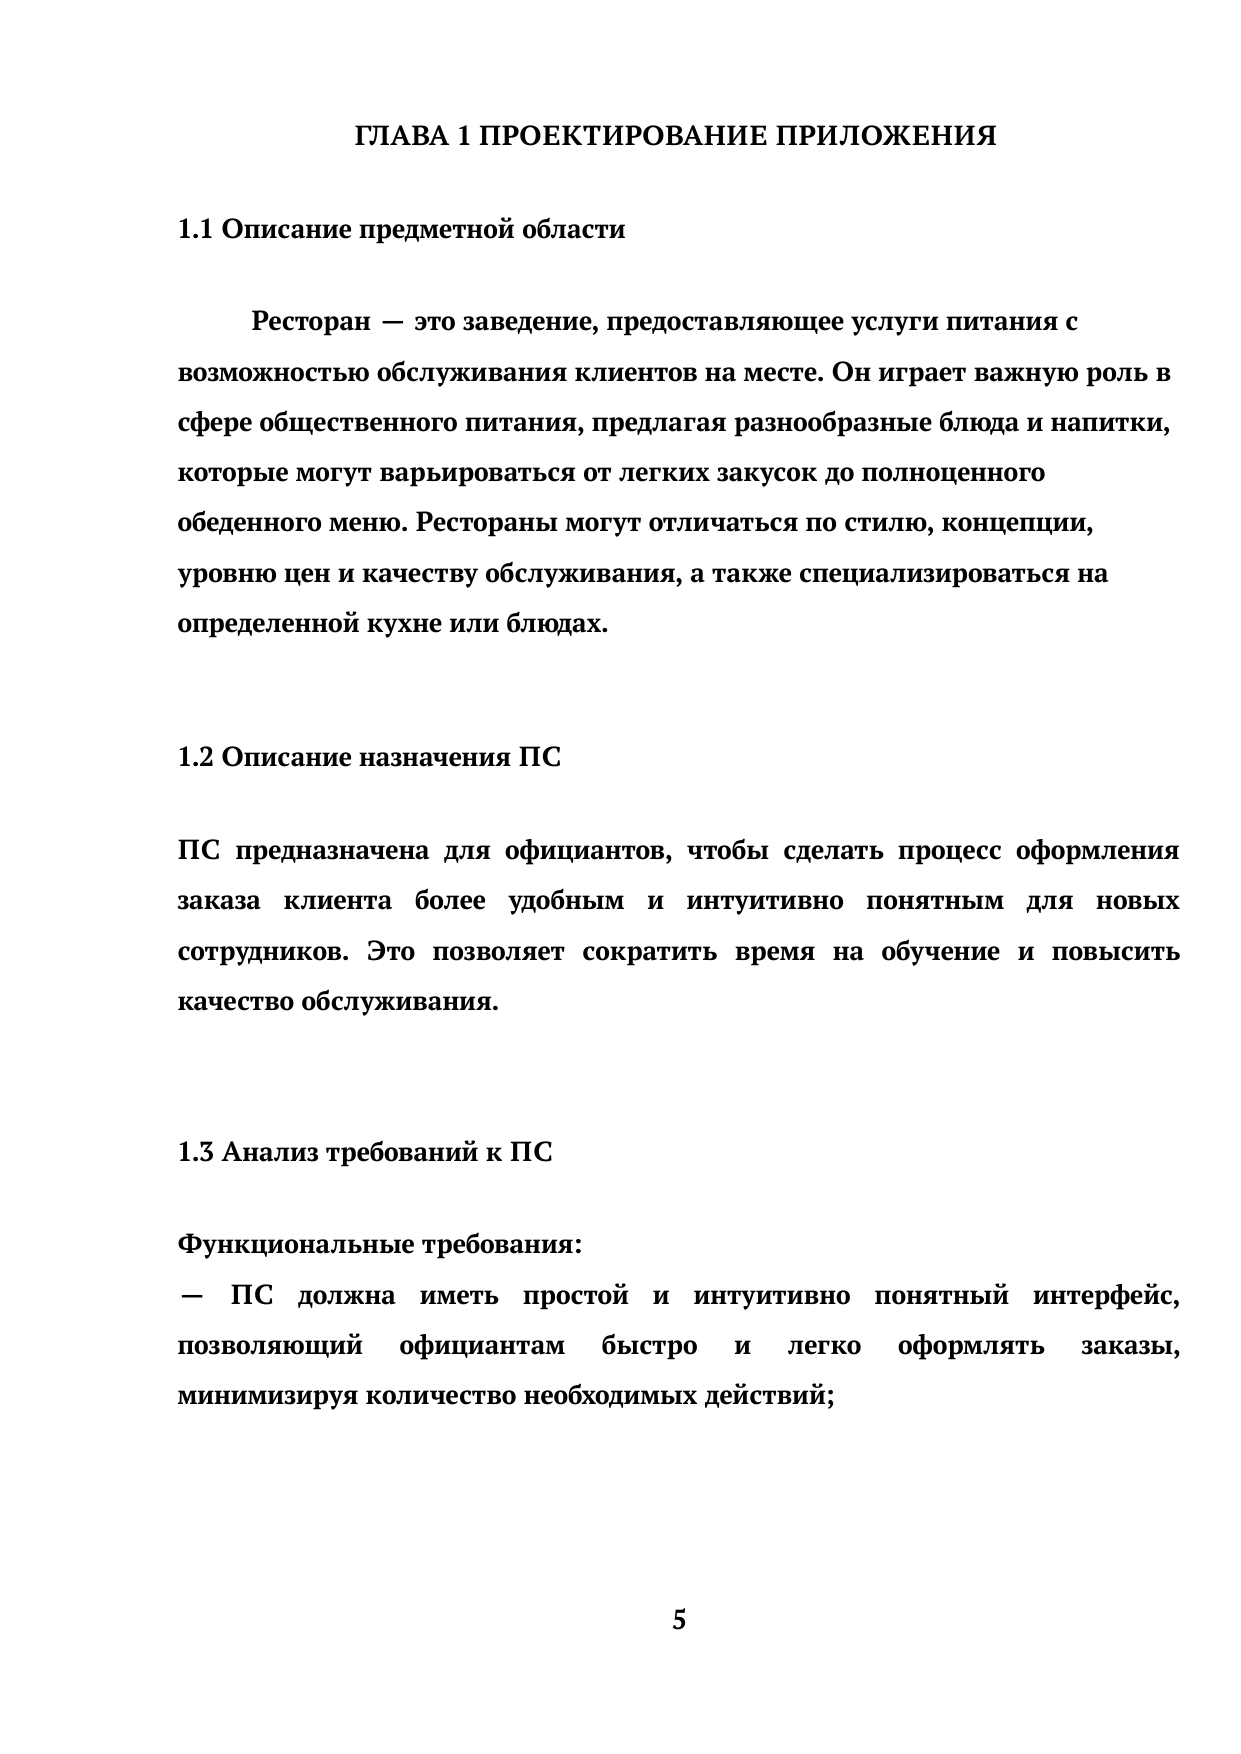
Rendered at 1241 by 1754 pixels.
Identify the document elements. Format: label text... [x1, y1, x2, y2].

subtitle ГЛАВА 1 ПРОЕКТИРОВАНИЕ ПРИЛОЖЕНИЯ [177, 118, 1181, 152]
text ПС предназначена для официантов, чтобы сделать процесс оформления заказа клиента более удобным и интуитивно понятным для новых сотрудников. Это позволяет сократить время на обучение и повысить качество обслуживания. [177, 832, 1181, 1016]
subtitle 1.2 Описание назначения ПС [177, 739, 1181, 773]
subtitle 1.1 Описание предметной области [177, 211, 1181, 244]
text Функциональные требования: [177, 1226, 1181, 1260]
text — ПС должна иметь простой и интуитивно понятный интерфейс, позволяющий официантам быстро и легко оформлять заказы, минимизируя количество необходимых действий; [177, 1277, 1181, 1411]
text Ресторан — это заведение, предоставляющее услуги питания с возможностью обслуживания клиентов на месте. Он играет важную роль в сфере общественного питания, предлагая разнообразные блюда и напитки, которые могут варьироваться от легких закусок до полноценного обеденного меню. Рестораны могут отличаться по стилю, концепции, уровню цен и качеству обслуживания, а также специализироваться на определенной кухне или блюдах. [177, 303, 1181, 639]
subtitle 1.3 Анализ требований к ПС [177, 1134, 1181, 1167]
